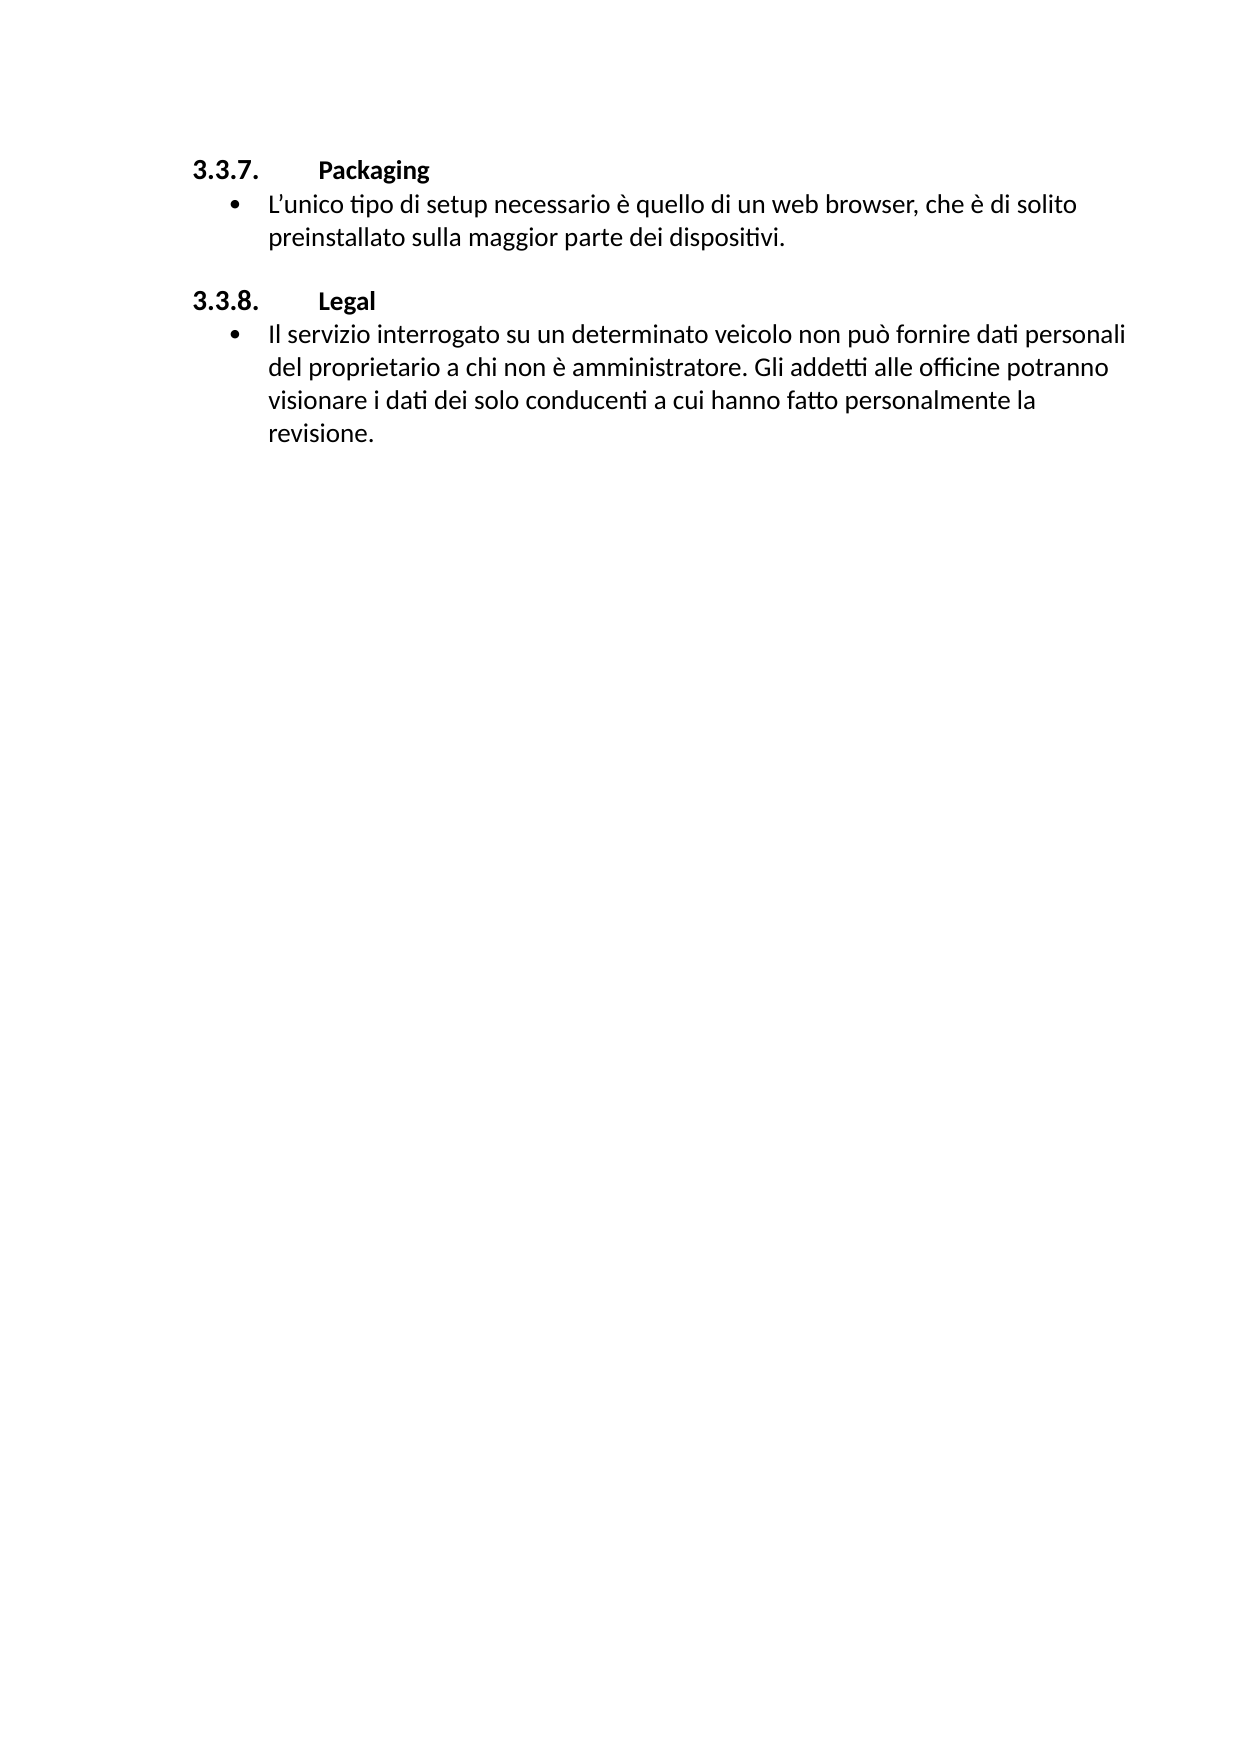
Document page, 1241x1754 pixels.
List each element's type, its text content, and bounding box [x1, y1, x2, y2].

list L’unico tipo di setup necessario è quello di un web browser, che è di solito preinstallato sulla maggior parte dei dispositivi. [231, 187, 1137, 282]
list Il servizio interrogato su un determinato veicolo non può fornire dati personali del proprietario a chi non è amministratore. Gli addetti alle officine potranno visionare i dati dei solo conducenti a cui hanno fatto personalmente la revisione. [231, 317, 1137, 449]
list Legal [192, 282, 1137, 317]
list Packaging [192, 151, 1137, 187]
